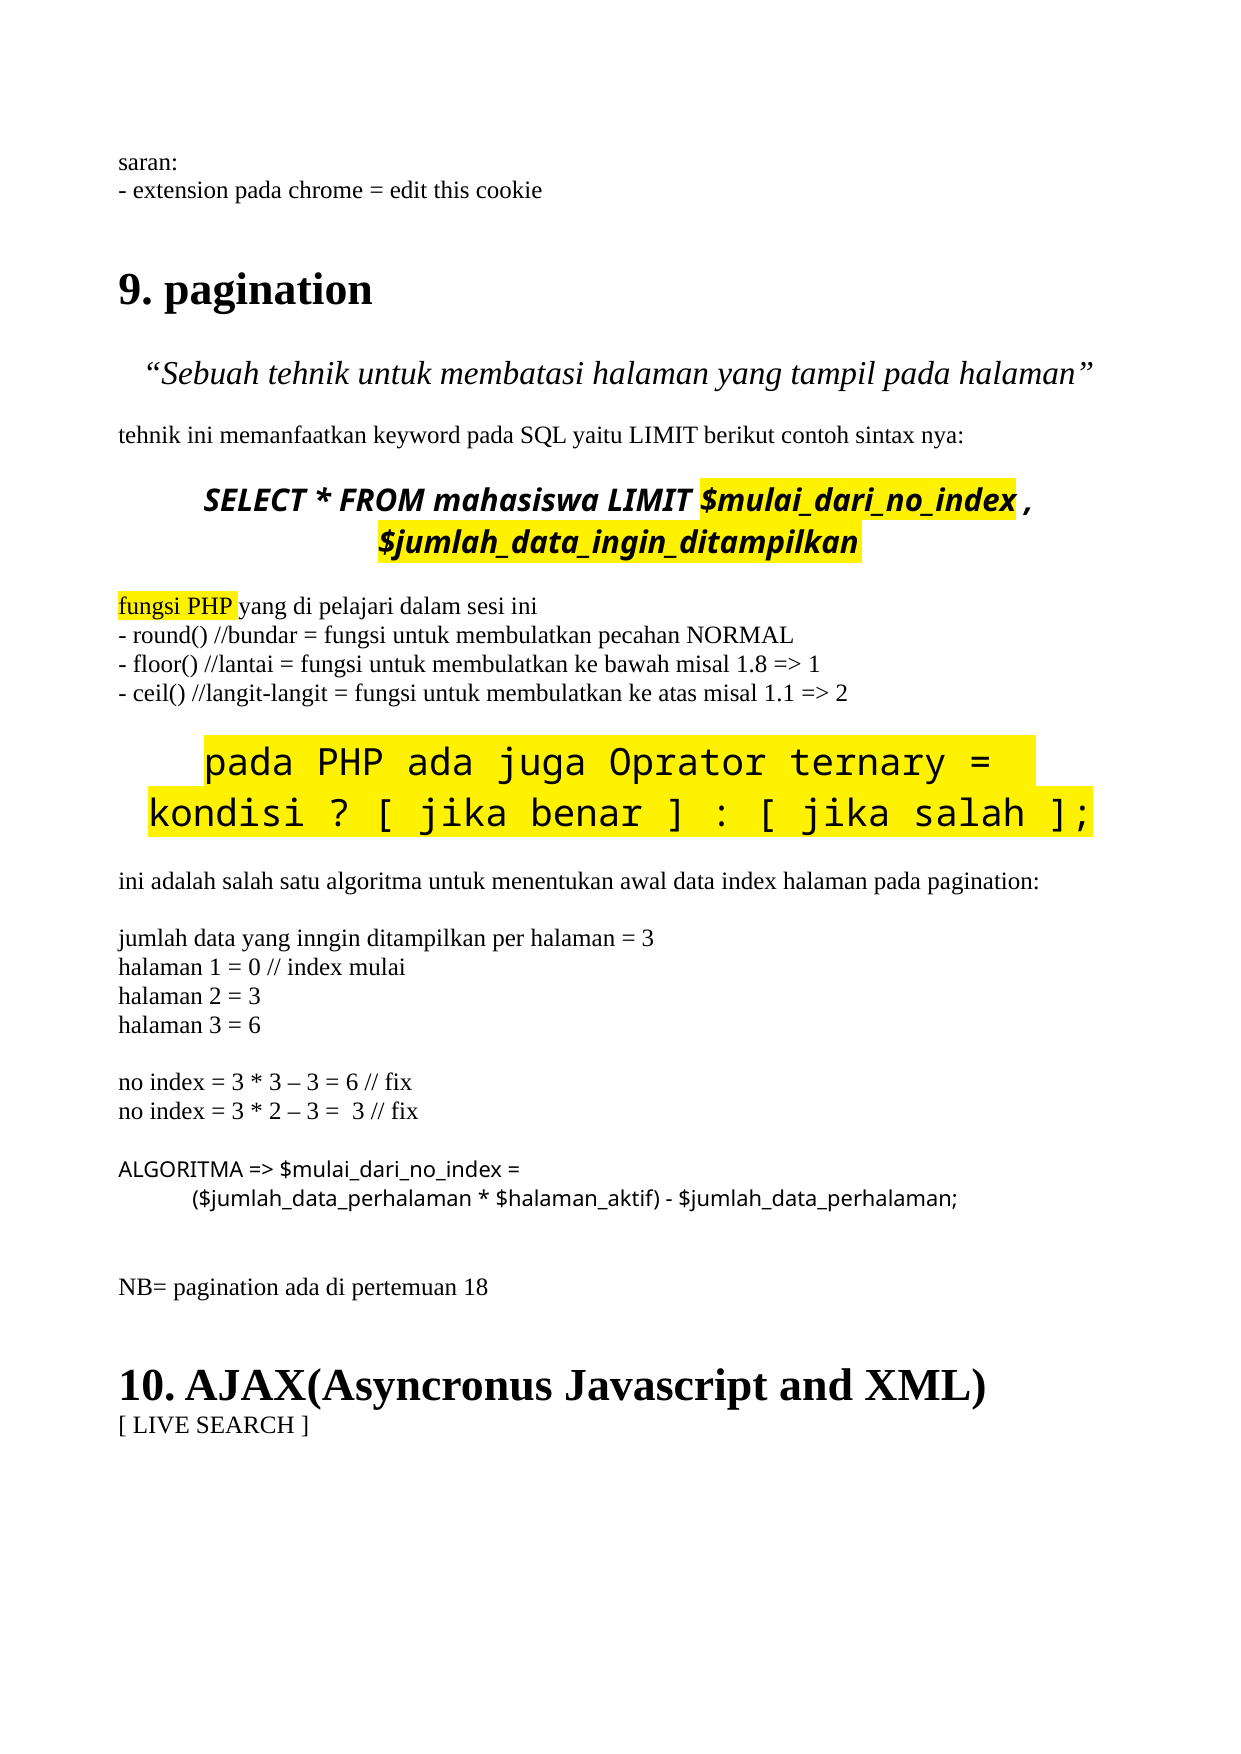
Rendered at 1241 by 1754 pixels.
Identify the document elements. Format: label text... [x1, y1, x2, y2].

text 9. pagination [118, 262, 1122, 314]
text 10. AJAX(Asyncronus Javascript and XML) [118, 1358, 1122, 1411]
text - extension pada chrome = edit this cookie [118, 176, 1122, 204]
text - round() //bundar = fungsi untuk membulatkan pecahan NORMAL [118, 620, 1122, 649]
text no index = 3 * 3 – 3 = 6 // fix [118, 1067, 1122, 1096]
text NB= pagination ada di pertemuan 18 [118, 1272, 1122, 1300]
text [ LIVE SEARCH ] [118, 1411, 1122, 1439]
text halaman 1 = 0 // index mulai [118, 952, 1122, 981]
text halaman 3 = 6 [118, 1010, 1122, 1038]
text no index = 3 * 2 – 3 = 3 // fix [118, 1096, 1122, 1125]
text kondisi ? [ jika benar ] : [ jika salah ]; [118, 786, 1122, 837]
text SELECT * FROM mahasiswa LIMIT $mulai_dari_no_index , $jumlah_data_ingin_ditampilkan [118, 477, 1122, 563]
text jumlah data yang inngin ditampilkan per halaman = 3 [118, 923, 1122, 952]
text - ceil() //langit-langit = fungsi untuk membulatkan ke atas misal 1.1 => 2 [118, 678, 1122, 706]
text halaman 2 = 3 [118, 981, 1122, 1010]
text ini adalah salah satu algoritma untuk menentukan awal data index halaman pada pagination: [118, 866, 1122, 895]
text - floor() //lantai = fungsi untuk membulatkan ke bawah misal 1.8 => 1 [118, 649, 1122, 678]
text fungsi PHP yang di pelajari dalam sesi ini [118, 591, 1122, 620]
text ALGORITMA => $mulai_dari_no_index = [118, 1153, 1122, 1183]
text “Sebuah tehnik untuk membatasi halaman yang tampil pada halaman” [118, 353, 1122, 391]
text pada PHP ada juga Oprator ternary = [118, 735, 1122, 786]
text saran: [118, 147, 1122, 176]
text tehnik ini memanfaatkan keyword pada SQL yaitu LIMIT berikut contoh sintax nya: [118, 420, 1122, 449]
text ($jumlah_data_perhalaman * $halaman_aktif) - $jumlah_data_perhalaman; [118, 1183, 1122, 1213]
